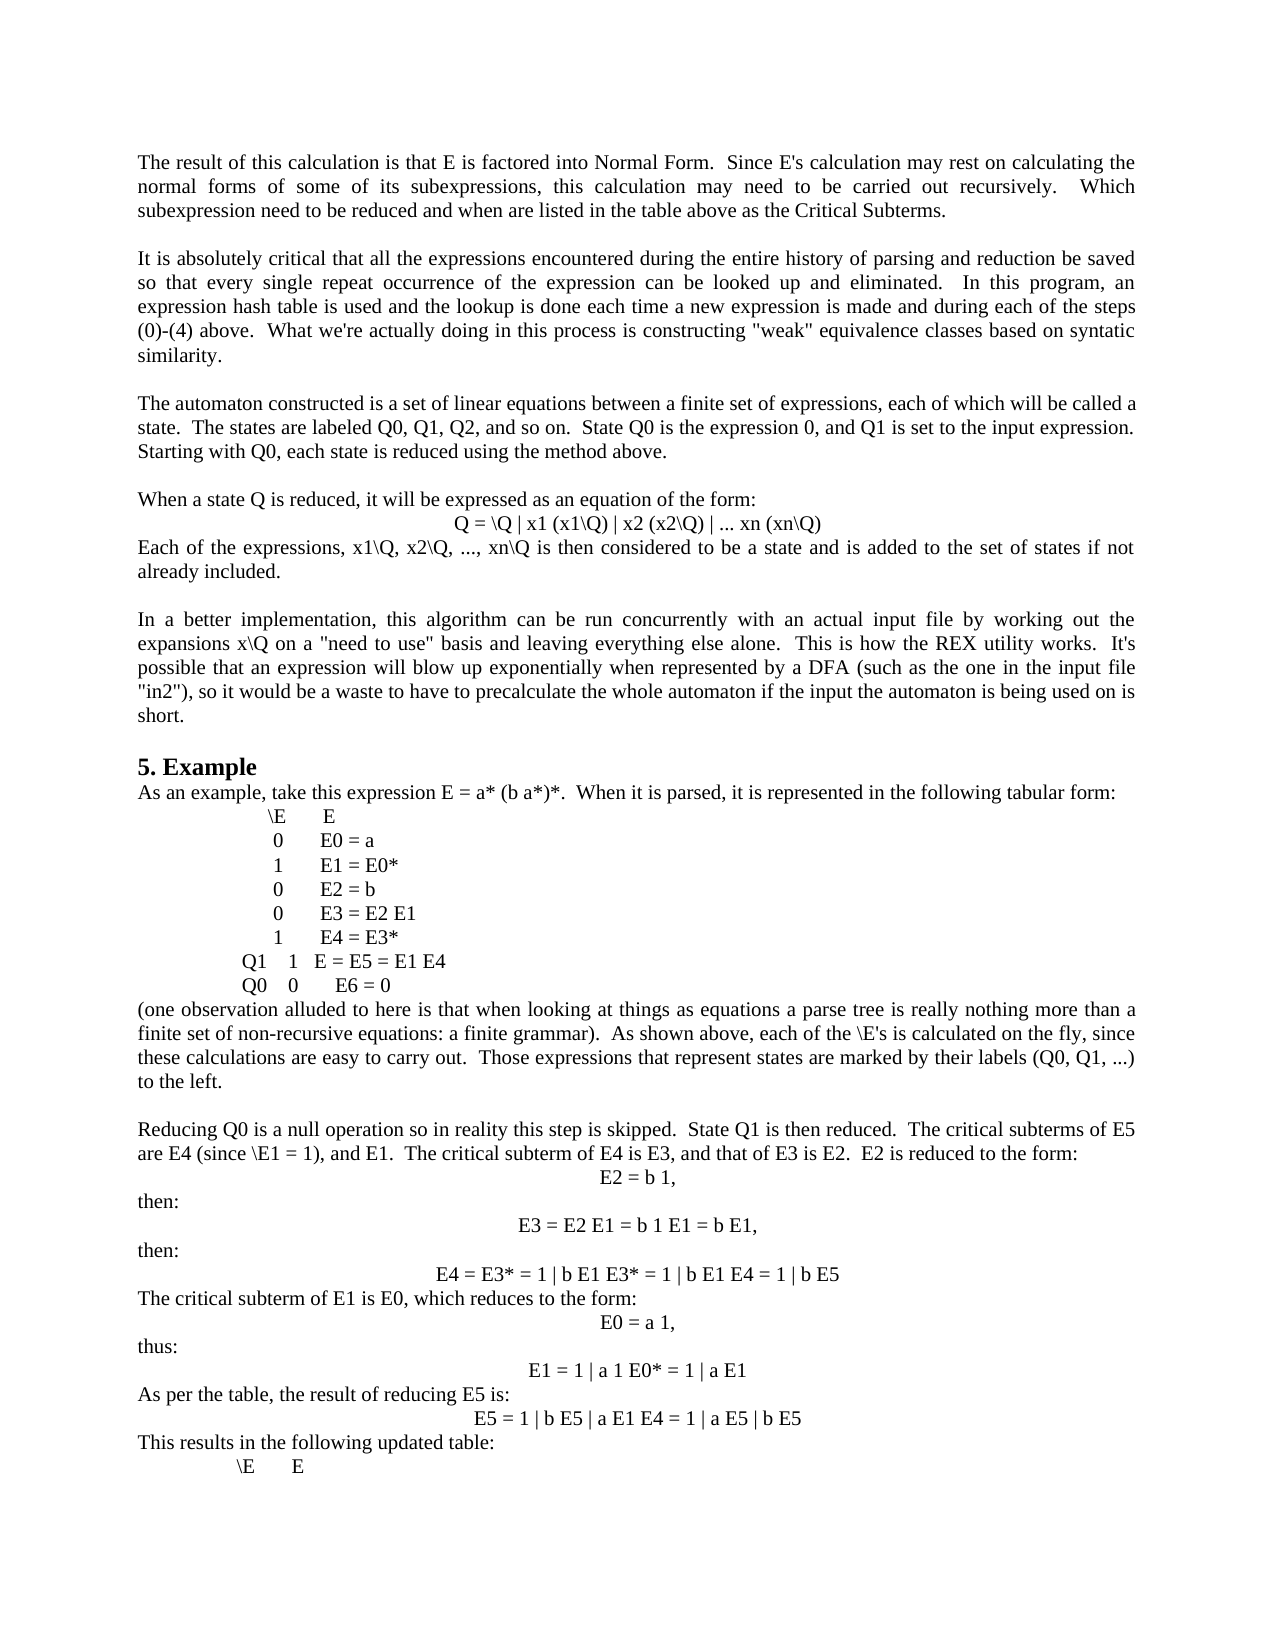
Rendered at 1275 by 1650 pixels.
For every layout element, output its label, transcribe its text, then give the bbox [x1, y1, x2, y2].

text thus: [137, 1334, 1137, 1358]
text The result of this calculation is that E is factored into Normal Form. Since E's calculation may rest on calculating the normal forms of some of its subexpressions, this calculation may need to be carried out recursively. Which subexpression need to be reduced and when are listed in the table above as the Critical Subterms. [137, 150, 1137, 222]
text Each of the expressions, x1\Q, x2\Q, ..., xn\Q is then considered to be a state and is added to the set of states if not already included. [137, 535, 1137, 583]
text The automaton constructed is a set of linear equations between a finite set of expressions, each of which will be called a state. The states are labeled Q0, Q1, Q2, and so on. State Q0 is the expression 0, and Q1 is set to the input expression. Starting with Q0, each state is reduced using the method above. [137, 391, 1137, 463]
text Q = \Q | x1 (x1\Q) | x2 (x2\Q) | ... xn (xn\Q) [137, 511, 1137, 535]
text E3 = E2 E1 = b 1 E1 = b E1, [137, 1213, 1137, 1237]
text Q0 0 E6 = 0 [137, 973, 1137, 997]
text E4 = E3* = 1 | b E1 E3* = 1 | b E1 E4 = 1 | b E5 [137, 1262, 1137, 1286]
text 5. Example [137, 752, 1137, 780]
text 1 E1 = E0* [137, 852, 1137, 877]
text 0 E2 = b [137, 877, 1137, 901]
text \E E [137, 1454, 1137, 1478]
text (one observation alluded to here is that when looking at things as equations a parse tree is really nothing more than a finite set of non-recursive equations: a finite grammar). As shown above, each of the \E's is calculated on the fly, since these calculations are easy to carry out. Those expressions that represent states are marked by their labels (Q0, Q1, ...) to the left. [137, 997, 1137, 1093]
text When a state Q is reduced, it will be expressed as an equation of the form: [137, 487, 1137, 511]
text Q1 1 E = E5 = E1 E4 [137, 949, 1137, 973]
text 0 E0 = a [137, 828, 1137, 852]
text then: [137, 1237, 1137, 1262]
text This results in the following updated table: [137, 1430, 1137, 1454]
text 0 E3 = E2 E1 [137, 901, 1137, 925]
text It is absolutely critical that all the expressions encountered during the entire history of parsing and reduction be saved so that every single repeat occurrence of the expression can be looked up and eliminated. In this program, an expression hash table is used and the lookup is done each time a new expression is made and during each of the steps (0)-(4) above. What we're actually doing in this process is constructing "weak" equivalence classes based on syntatic similarity. [137, 246, 1137, 367]
text In a better implementation, this algorithm can be run concurrently with an actual input file by working out the expansions x\Q on a "need to use" basis and leaving everything else alone. This is how the REX utility works. It's possible that an expression will blow up exponentially when represented by a DFA (such as the one in the input file "in2"), so it would be a waste to have to precalculate the whole automaton if the input the automaton is being used on is short. [137, 607, 1137, 727]
text \E E [137, 804, 1137, 828]
text Reducing Q0 is a null operation so in reality this step is skipped. State Q1 is then reduced. The critical subterms of E5 are E4 (since \E1 = 1), and E1. The critical subterm of E4 is E3, and that of E3 is E2. E2 is reduced to the form: [137, 1117, 1137, 1165]
text E2 = b 1, [137, 1165, 1137, 1189]
text The critical subterm of E1 is E0, which reduces to the form: [137, 1286, 1137, 1310]
text 1 E4 = E3* [137, 925, 1137, 949]
text E0 = a 1, [137, 1310, 1137, 1334]
text As per the table, the result of reducing E5 is: [137, 1382, 1137, 1406]
text E5 = 1 | b E5 | a E1 E4 = 1 | a E5 | b E5 [137, 1406, 1137, 1430]
text E1 = 1 | a 1 E0* = 1 | a E1 [137, 1358, 1137, 1382]
text then: [137, 1189, 1137, 1213]
text As an example, take this expression E = a* (b a*)*. When it is parsed, it is represented in the following tabular form: [137, 780, 1137, 804]
